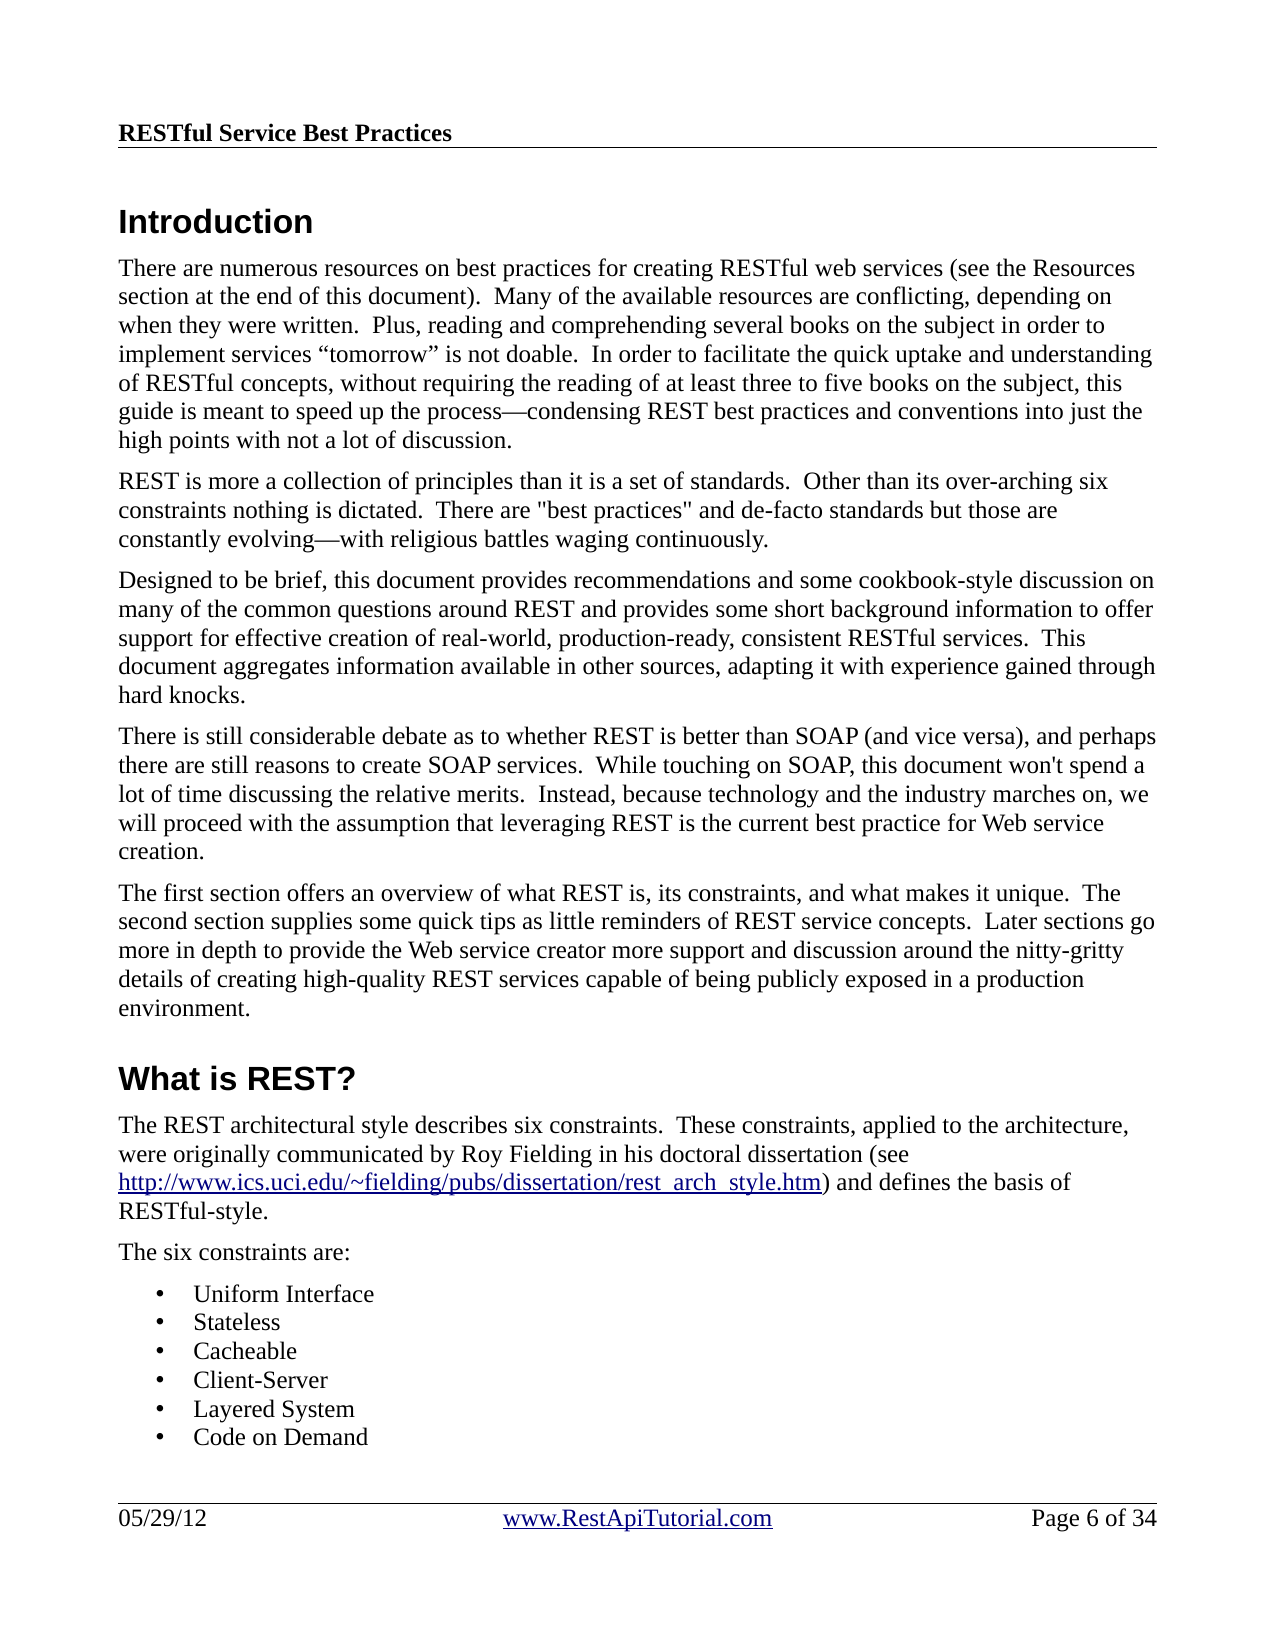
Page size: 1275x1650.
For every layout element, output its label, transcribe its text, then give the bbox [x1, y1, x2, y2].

list Uniform Interface [156, 1279, 1157, 1307]
subtitle Introduction [118, 201, 1157, 240]
text REST is more a collection of principles than it is a set of standards. Other than its over-arching six constraints nothing is dictated. There are "best practices" and de-facto standards but those are constantly evolving—with religious battles waging continuously. [118, 466, 1157, 553]
list Cacheable [156, 1336, 1157, 1365]
text Designed to be brief, this document provides recommendations and some cookbook-style discussion on many of the common questions around REST and provides some short background information to offer support for effective creation of real-world, production-ready, consistent RESTful services. This document aggregates information available in other sources, adapting it with experience gained through hard knocks. [118, 565, 1157, 709]
text There are numerous resources on best practices for creating RESTful web services (see the Resources section at the end of this document). Many of the available resources are conflicting, depending on when they were written. Plus, reading and comprehending several books on the subject in order to implement services “tomorrow” is not doable. In order to facilitate the quick uptake and understanding of RESTful concepts, without requiring the reading of at least three to five books on the subject, this guide is meant to speed up the process—condensing REST best practices and conventions into just the high points with not a lot of discussion. [118, 253, 1157, 454]
list Client-Server [156, 1365, 1157, 1394]
list Stateless [156, 1307, 1157, 1336]
text There is still considerable debate as to whether REST is better than SOAP (and vice versa), and perhaps there are still reasons to create SOAP services. While touching on SOAP, this document won't spend a lot of time discussing the relative merits. Instead, because technology and the industry marches on, we will proceed with the assumption that leveraging REST is the current best practice for Web service creation. [118, 721, 1157, 865]
text The REST architectural style describes six constraints. These constraints, applied to the architecture, were originally communicated by Roy Fielding in his doctoral dissertation (see http://www.ics.uci.edu/~fielding/pubs/dissertation/rest_arch_style.htm) and defines the basis of RESTful-style. [118, 1110, 1157, 1225]
subtitle What is REST? [118, 1059, 1157, 1097]
text The six constraints are: [118, 1237, 1157, 1266]
text The first section offers an overview of what REST is, its constraints, and what makes it unique. The second section supplies some quick tips as little reminders of REST service concepts. Later sections go more in depth to provide the Web service creator more support and discussion around the nitty-gritty details of creating high-quality REST services capable of being publicly exposed in a production environment. [118, 878, 1157, 1021]
list Code on Demand [156, 1422, 1157, 1451]
list Layered System [156, 1394, 1157, 1422]
